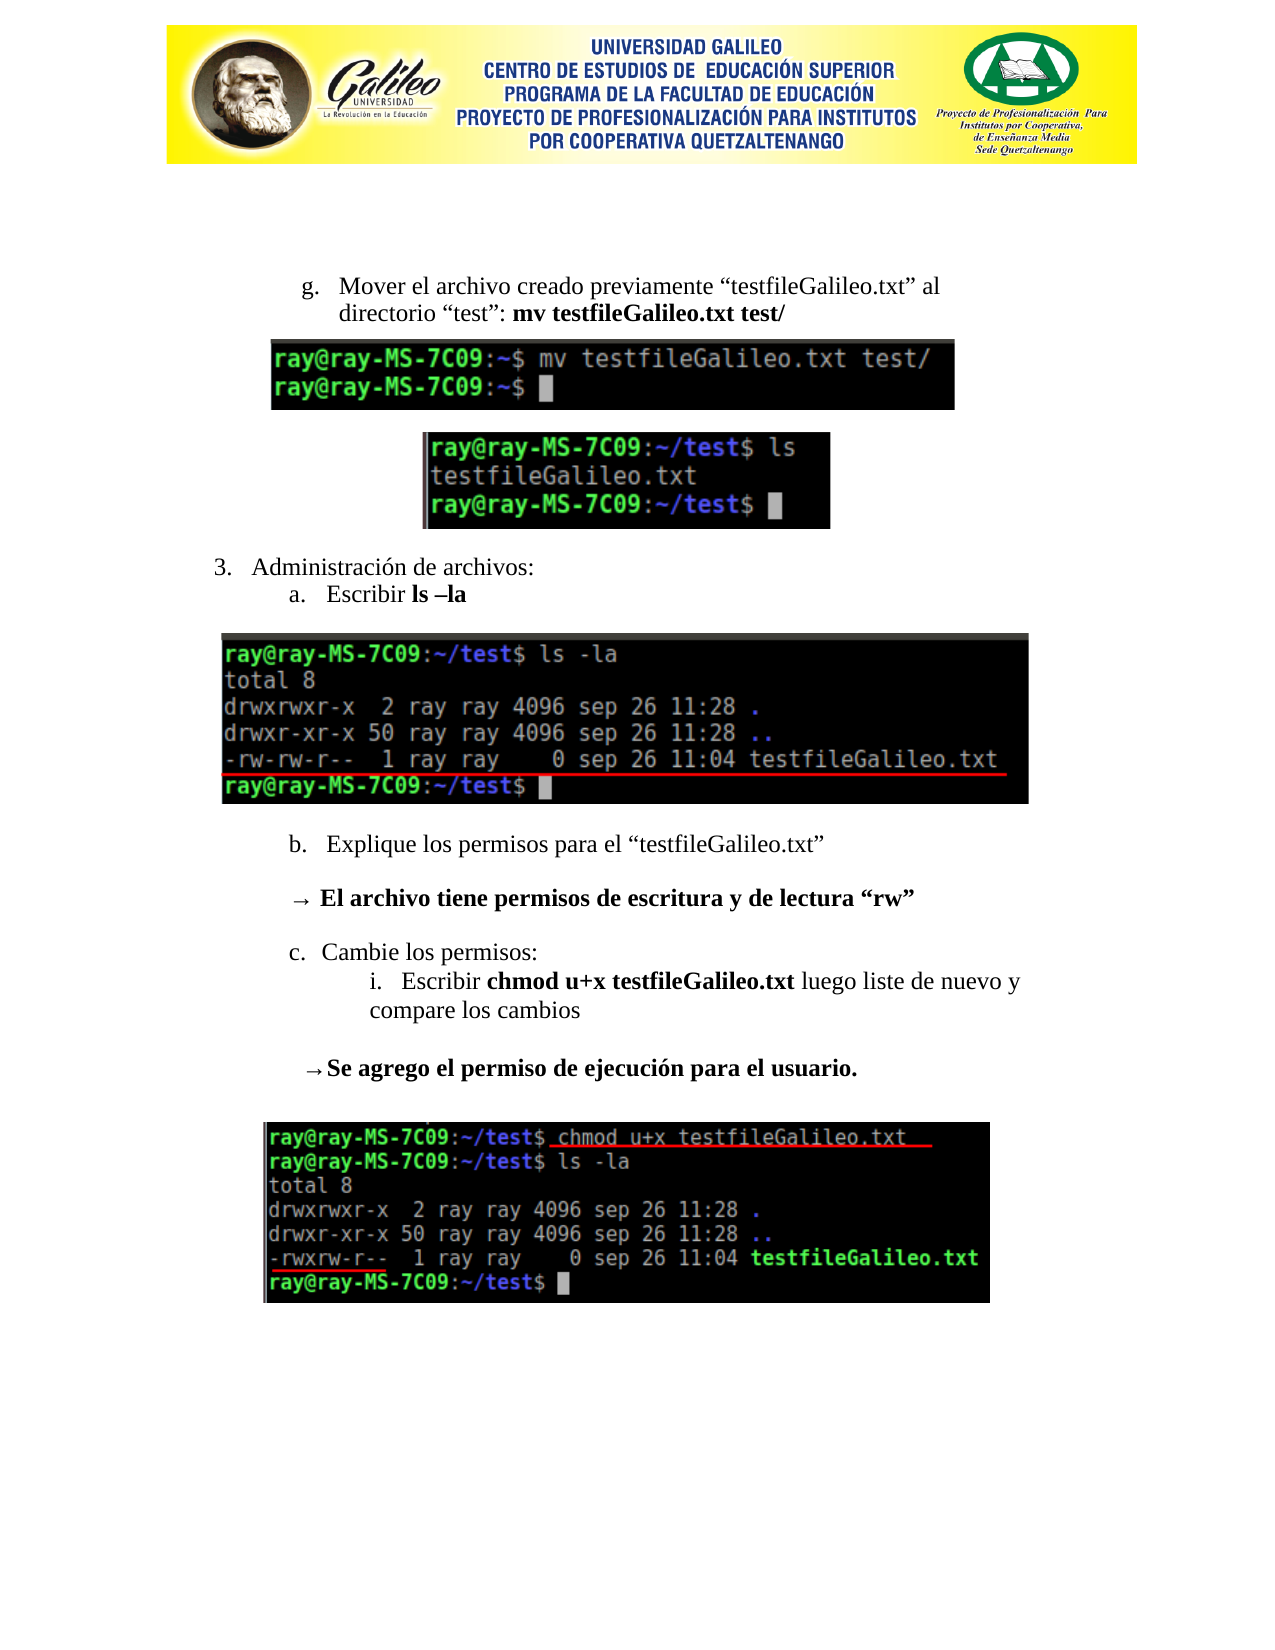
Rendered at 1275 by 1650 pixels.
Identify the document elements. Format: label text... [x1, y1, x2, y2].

text 3. Administración de archivos: [214, 552, 1096, 581]
text b. Explique los permisos para el “testfileGalileo.txt” [289, 831, 1096, 858]
text a. Escribir ls –la [289, 581, 1096, 608]
text c. Cambie los permisos: [289, 939, 1096, 966]
text i. Escribir chmod u+x testfileGalileo.txt luego liste de nuevo y compare los cambios [369, 966, 1096, 1024]
text → El archivo tiene permisos de escritura y de lectura “rw” [289, 885, 1096, 912]
picture [221, 633, 1029, 804]
picture [166, 25, 1137, 164]
text →Se agrego el permiso de ejecución para el usuario. [154, 1053, 1096, 1082]
text g. Mover el archivo creado previamente “testfileGalileo.txt” al directorio “test”: mv testfileGalileo.txt test/ [301, 273, 985, 327]
picture [422, 432, 831, 529]
picture [270, 339, 955, 410]
picture [263, 1122, 990, 1303]
